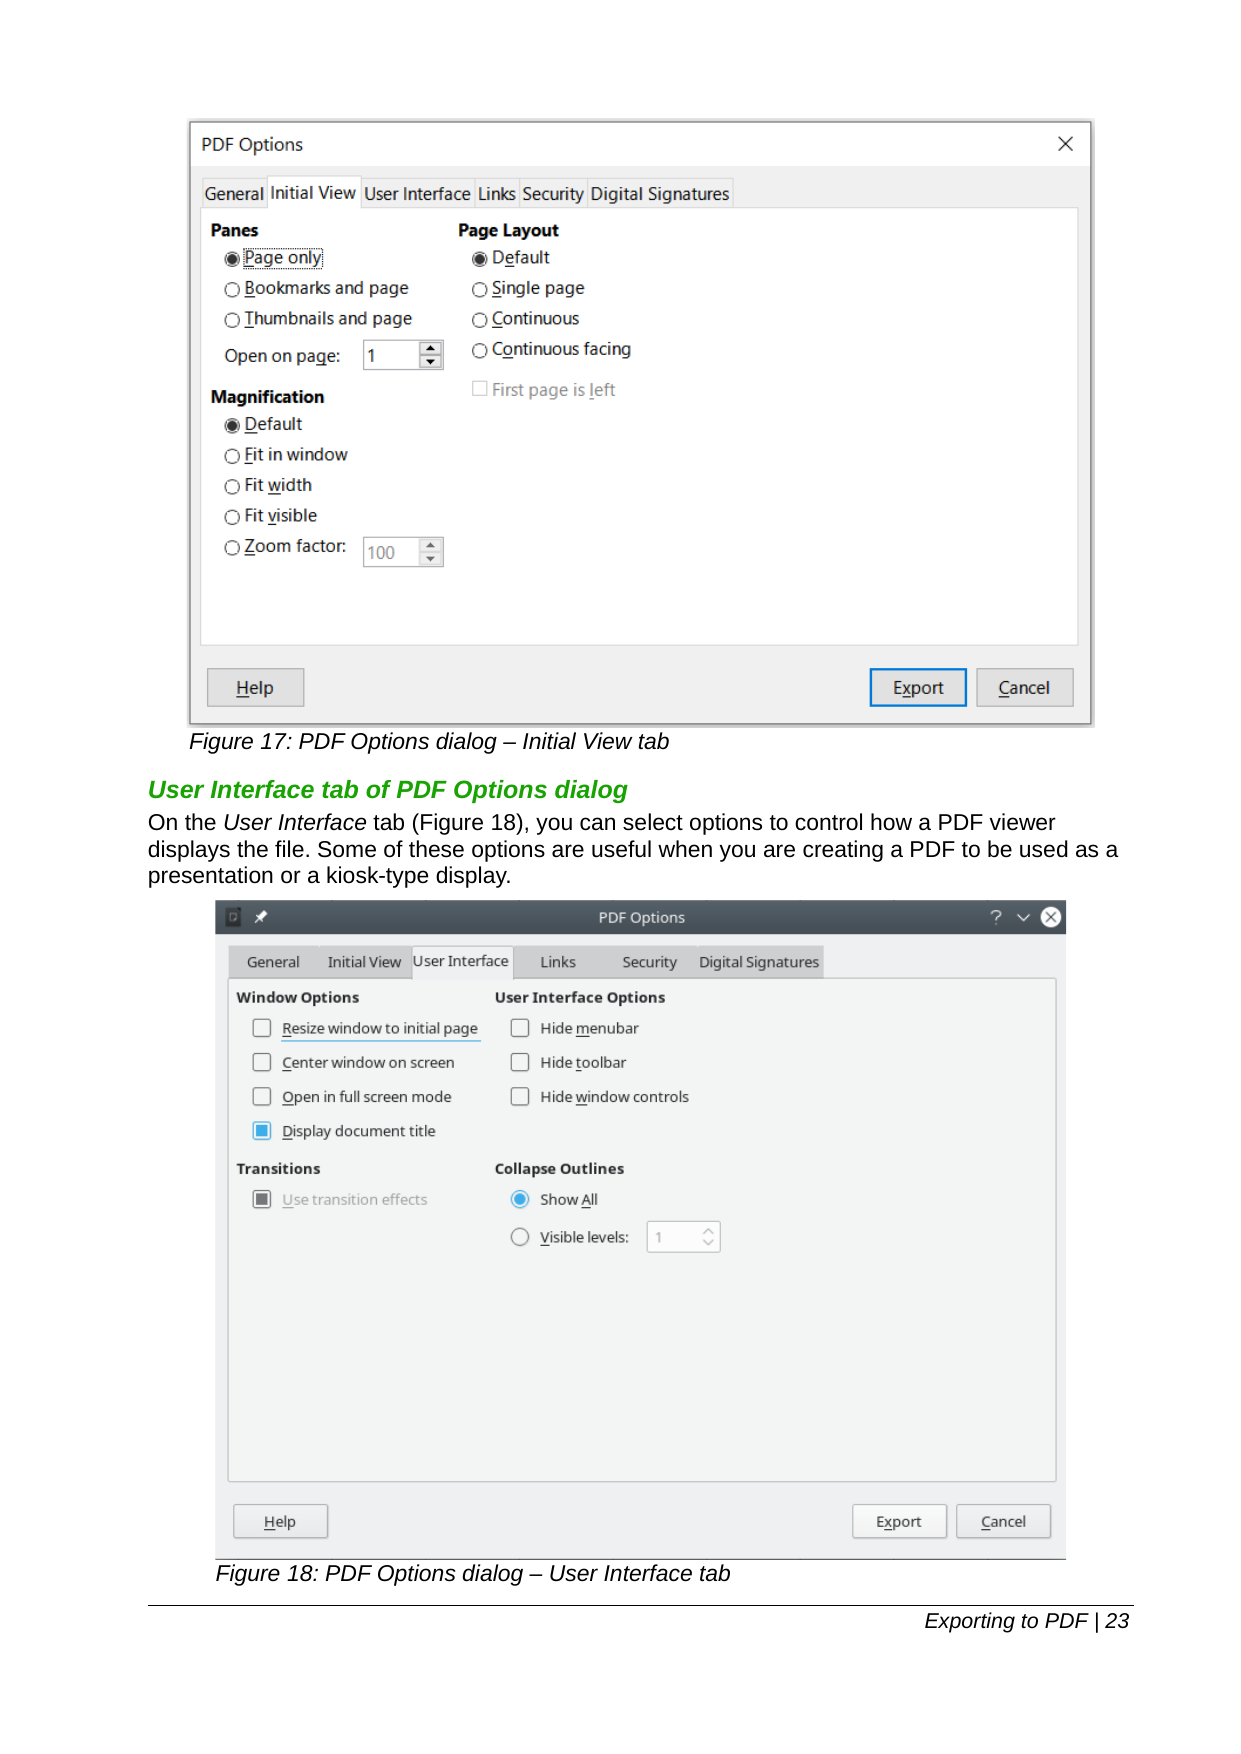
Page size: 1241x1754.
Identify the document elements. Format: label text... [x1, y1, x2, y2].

picture [215, 900, 1067, 1560]
subtitle User Interface tab of PDF Options dialog [148, 774, 1134, 803]
text On the User Interface tab (Figure 18), you can select options to control how a PDF viewer displays the file. Some of these options are useful when you are creating a PDF to be used as a presentation or a kiosk-type display. [148, 809, 1134, 888]
picture [186, 118, 1095, 728]
text Figure 18: PDF Options dialog – User Interface tab [215, 1560, 1066, 1586]
text Figure 17: PDF Options dialog – Initial View tab [189, 728, 1093, 754]
